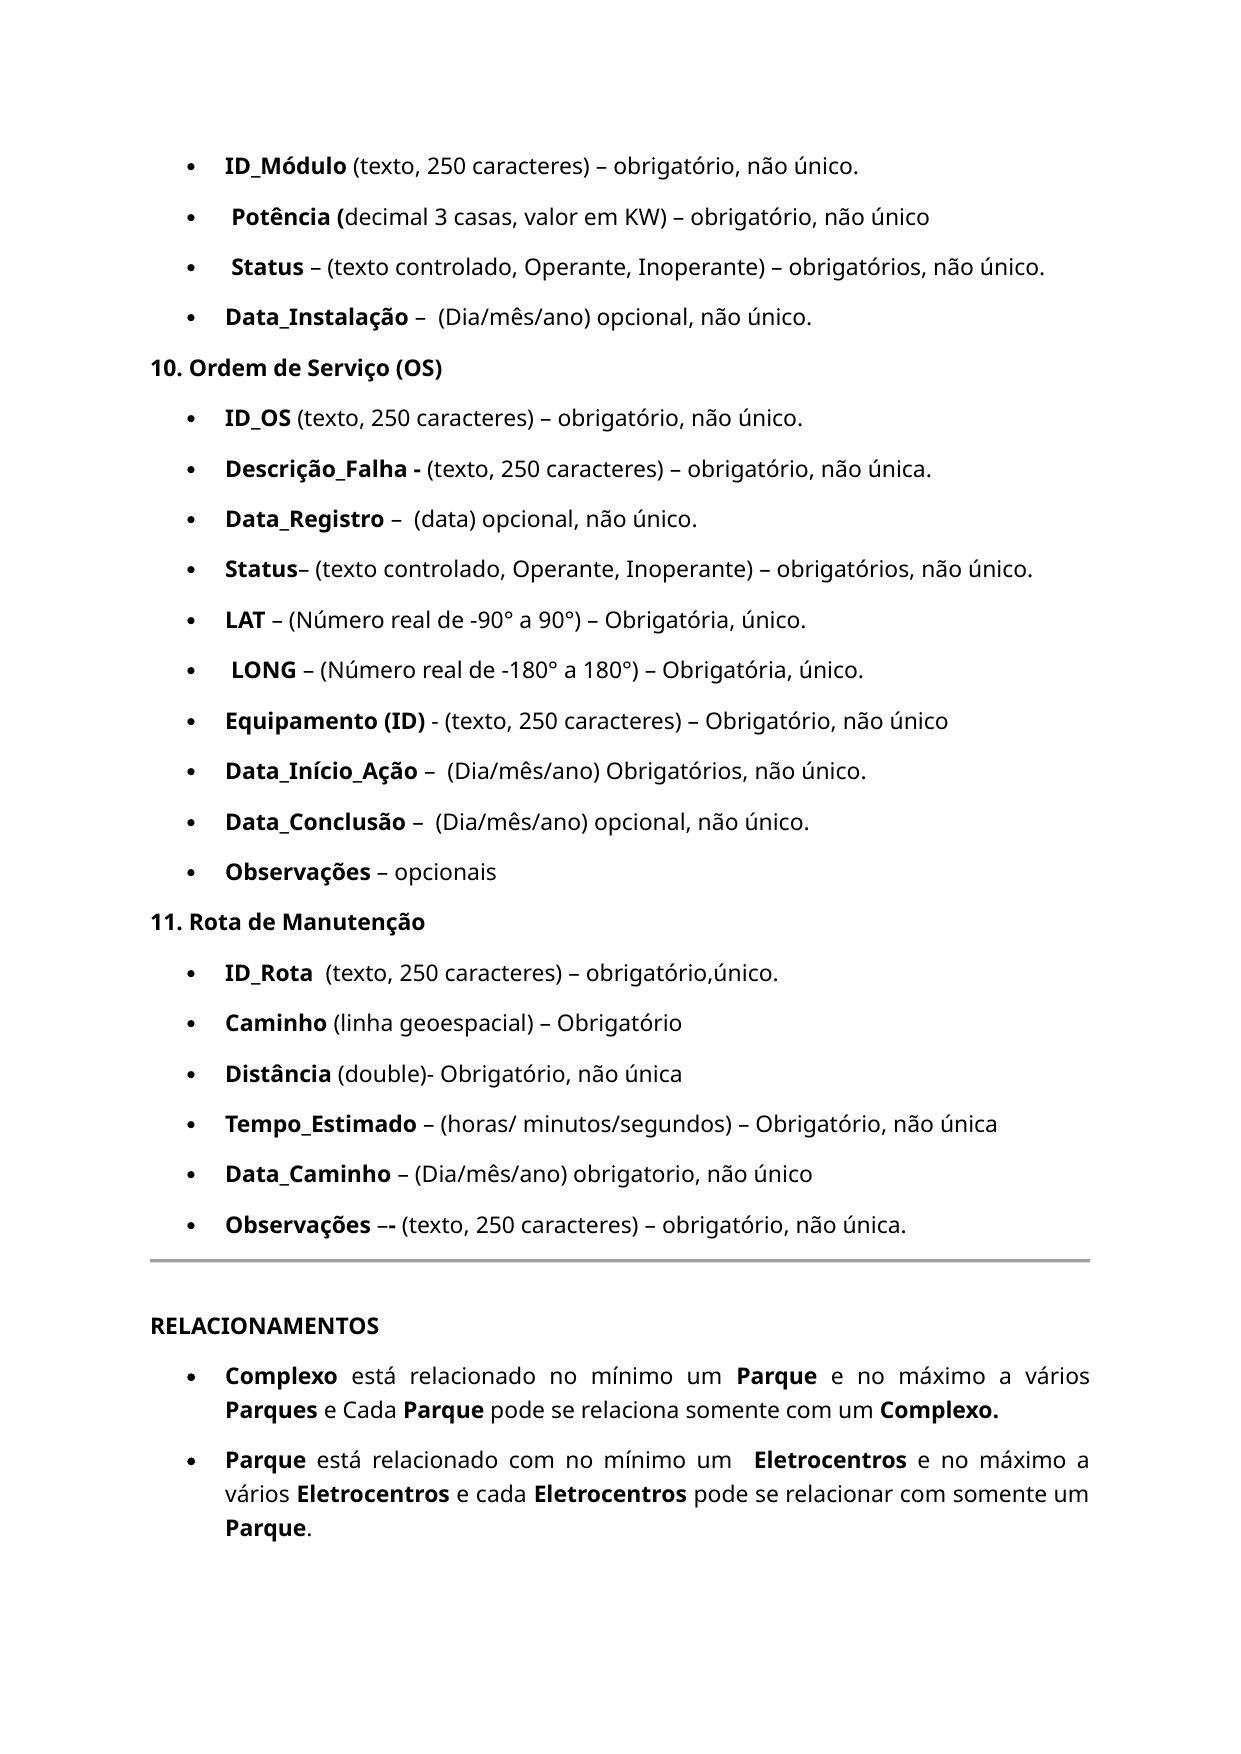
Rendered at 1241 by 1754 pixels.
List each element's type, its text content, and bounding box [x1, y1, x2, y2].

list Data_Conclusão – (Dia/mês/ano) opcional, não único. [187, 805, 1090, 837]
text 11. Rota de Manutenção [150, 906, 1090, 937]
list Caminho (linha geoespacial) – Obrigatório [187, 1007, 1090, 1038]
list Observações –- (texto, 250 caracteres) – obrigatório, não única. [187, 1209, 1090, 1240]
list Data_Caminho – (Dia/mês/ano) obrigatorio, não único [187, 1158, 1090, 1189]
list Potência (decimal 3 casas, valor em KW) – obrigatório, não único [187, 200, 1090, 232]
list Data_Registro – (data) opcional, não único. [187, 503, 1090, 534]
list Observações – opcionais [187, 856, 1090, 887]
list Parque está relacionado com no mínimo um Eletrocentros e no máximo a vários Eletrocentros e cada Eletrocentros pode se relacionar com somente um Parque. [187, 1444, 1090, 1543]
list Complexo está relacionado no mínimo um Parque e no máximo a vários Parques e Cada Parque pode se relaciona somente com um Complexo. [187, 1360, 1090, 1425]
list Descrição_Falha - (texto, 250 caracteres) – obrigatório, não única. [187, 452, 1090, 484]
list ID_OS (texto, 250 caracteres) – obrigatório, não único. [187, 402, 1090, 433]
text 10. Ordem de Serviço (OS) [150, 352, 1090, 383]
list Status – (texto controlado, Operante, Inoperante) – obrigatórios, não único. [187, 251, 1090, 282]
text RELACIONAMENTOS [150, 1309, 1090, 1341]
list Tempo_Estimado – (horas/ minutos/segundos) – Obrigatório, não única [187, 1108, 1090, 1139]
list Data_Início_Ação – (Dia/mês/ano) Obrigatórios, não único. [187, 755, 1090, 786]
list Status– (texto controlado, Operante, Inoperante) – obrigatórios, não único. [187, 553, 1090, 584]
list Data_Instalação – (Dia/mês/ano) opcional, não único. [187, 301, 1090, 332]
list ID_Módulo (texto, 250 caracteres) – obrigatório, não único. [187, 150, 1090, 181]
list ID_Rota (texto, 250 caracteres) – obrigatório,único. [187, 957, 1090, 988]
list LAT – (Número real de -90° a 90°) – Obrigatória, único. [187, 604, 1090, 635]
list Distância (double)- Obrigatório, não única [187, 1057, 1090, 1089]
list LONG – (Número real de -180° a 180°) – Obrigatória, único. [187, 654, 1090, 685]
list Equipamento (ID) - (texto, 250 caracteres) – Obrigatório, não único [187, 704, 1090, 736]
